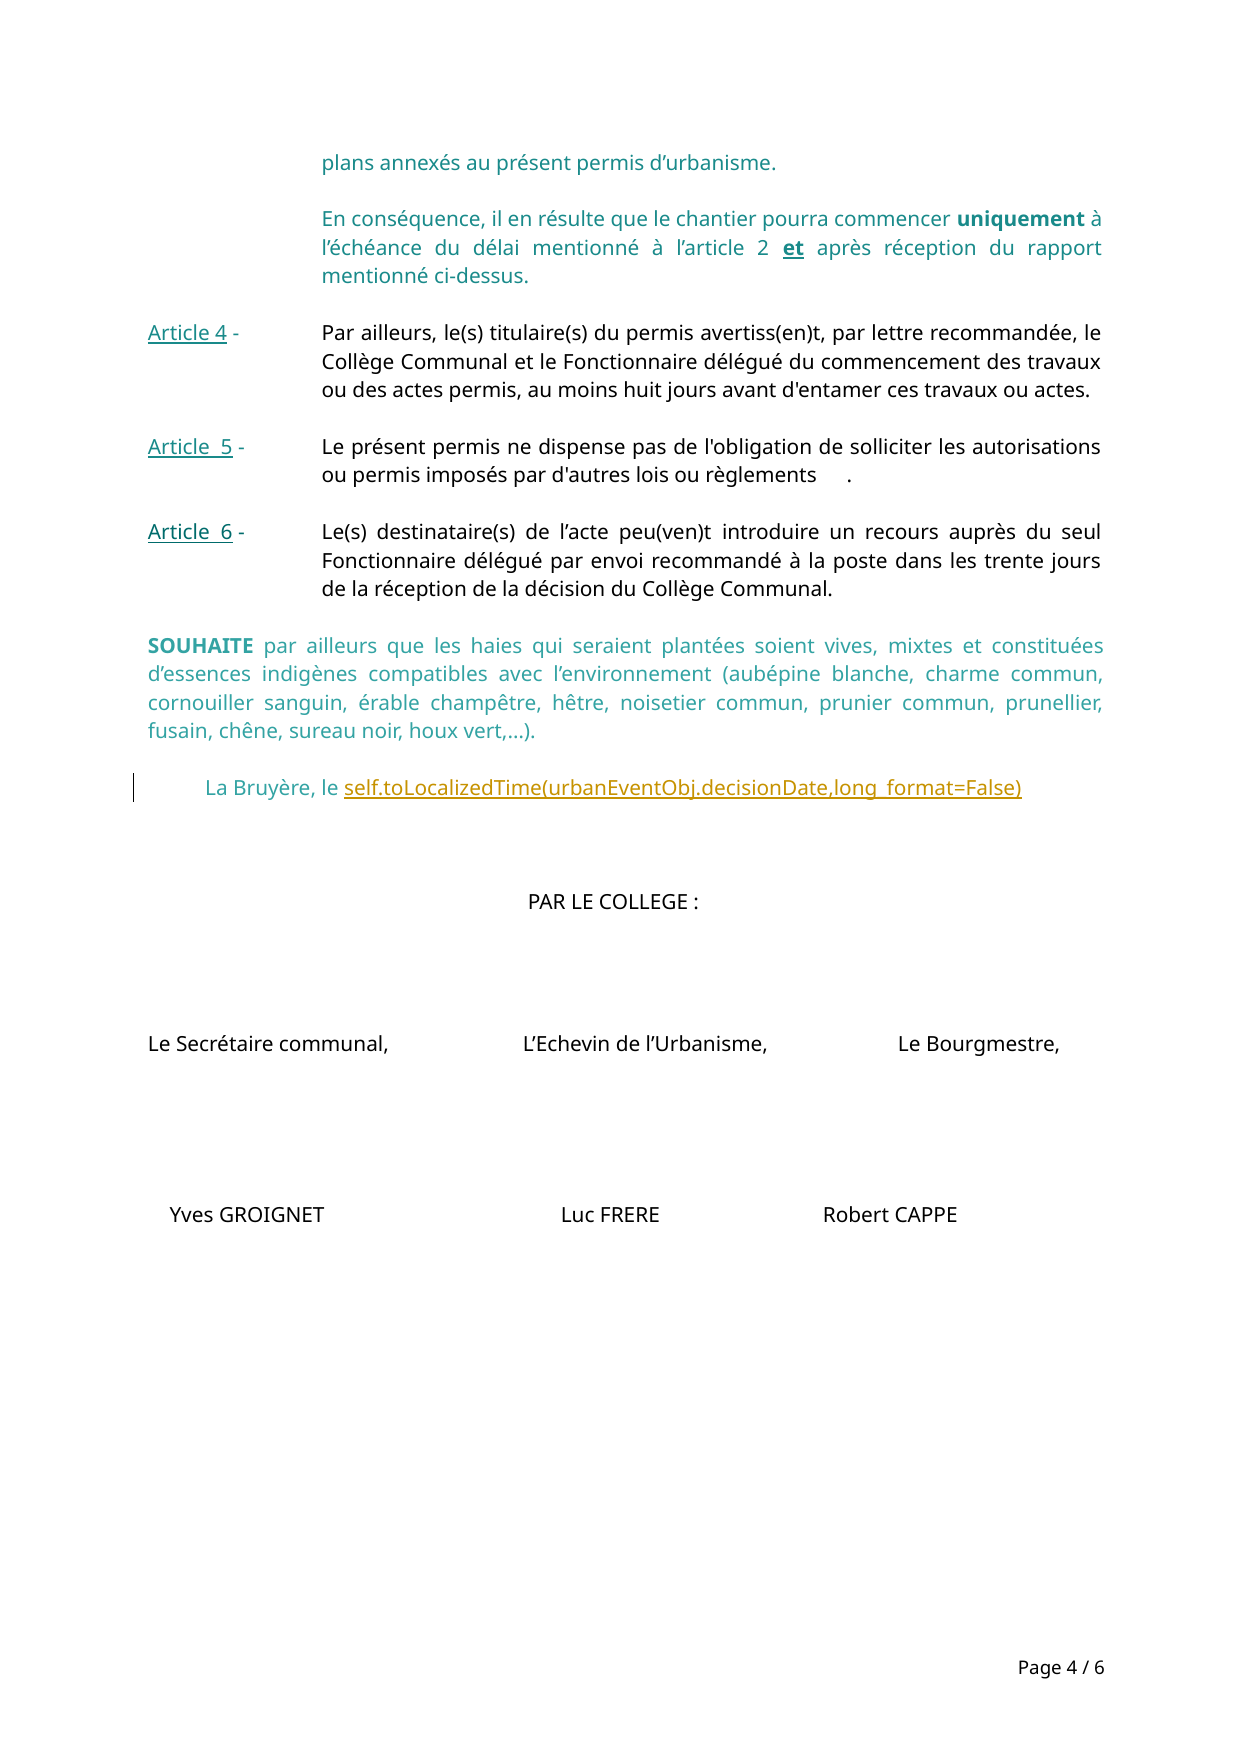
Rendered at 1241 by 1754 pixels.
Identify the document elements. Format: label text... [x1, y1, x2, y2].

table_cell Le(s) destinataire(s) de l’acte peu(ven)t introduire un recours auprès du seul Fonctionnaire délégué par envoi recommandé à la poste dans les trente jours de la réception de la décision du Collège Communal. [310, 518, 1107, 603]
text Le Secrétaire communal, L’Echevin de l’Urbanisme, Le Bourgmestre, [148, 1029, 1079, 1058]
table_cell Article 4 - [136, 318, 310, 432]
text La Bruyère, le self.toLocalizedTime(urbanEventObj.decisionDate,long_format=False) [148, 773, 1079, 802]
text SOUHAITE par ailleurs que les haies qui seraient plantées soient vives, mixtes et constituées d’essences indigènes compatibles avec l’environnement (aubépine blanche, charme commun, cornouiller sanguin, érable champêtre, hêtre, noisetier commun, prunier commun, prunellier, fusain, chêne, sureau noir, houx vert,…). [148, 631, 1104, 745]
text PAR LE COLLEGE : [148, 887, 1079, 916]
table_cell Le présent permis ne dispense pas de l'obligation de solliciter les autorisations ou permis imposés par d'autres lois ou règlements . [310, 432, 1107, 517]
table_cell plans annexés au présent permis d’urbanisme. En conséquence, il en résulte que le chantier pourra commencer uniquement à l’échéance du délai mentionné à l’article 2 et après réception du rapport mentionné ci-dessus. [310, 148, 1107, 318]
table_cell [136, 148, 310, 318]
text Yves GROIGNET Luc FRERE Robert CAPPE [148, 1200, 1079, 1228]
table_cell Par ailleurs, le(s) titulaire(s) du permis avertiss(en)t, par lettre recommandée, le Collège Communal et le Fonctionnaire délégué du commencement des travaux ou des actes permis, au moins huit jours avant d'entamer ces travaux ou actes. [310, 318, 1107, 432]
table_cell Article 6 - [136, 518, 310, 603]
table_cell Article 5 - [136, 432, 310, 517]
